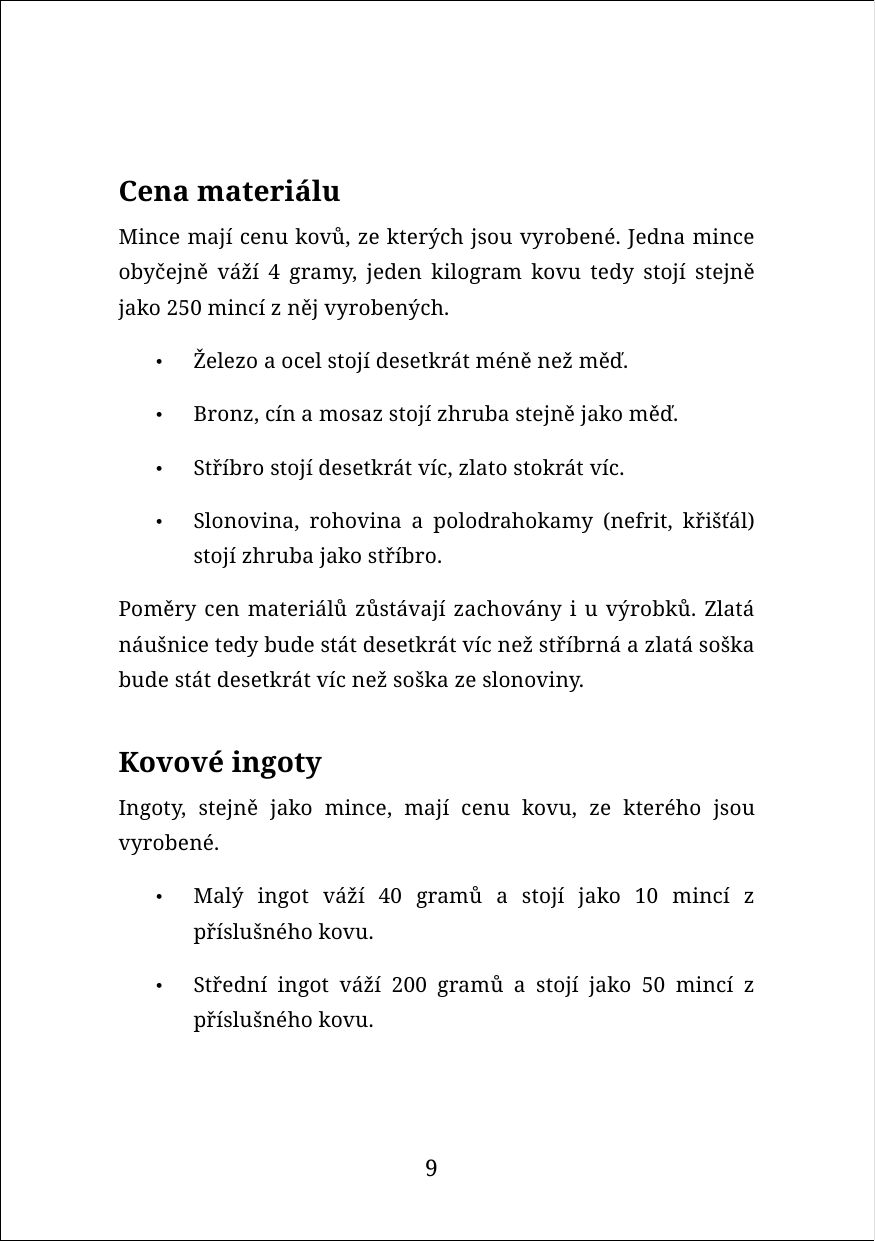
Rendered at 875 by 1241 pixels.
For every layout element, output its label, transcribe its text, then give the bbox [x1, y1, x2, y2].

list Železo a ocel stojí desetkrát méně než měď. [156, 346, 756, 374]
text Mince mají cenu kovů, ze kterých jsou vyrobené. Jedna mince obyčejně váží 4 gramy, jeden kilogram kovu tedy stojí stejně jako 250 mincí z něj vyrobených. [118, 222, 756, 321]
text Ingoty, stejně jako mince, mají cenu kovu, ze kterého jsou vyrobené. [118, 793, 756, 857]
subtitle Cena materiálu [118, 172, 756, 210]
subtitle Kovové ingoty [118, 742, 756, 781]
list Střední ingot váží 200 gramů a stojí jako 50 mincí z příslušného kovu. [156, 970, 756, 1034]
list Bronz, cín a mosaz stojí zhruba stejně jako měď. [156, 399, 756, 428]
list Stříbro stojí desetkrát víc, zlato stokrát víc. [156, 453, 756, 481]
list Malý ingot váží 40 gramů a stojí jako 10 mincí z příslušného kovu. [156, 881, 756, 945]
text Poměry cen materiálů zůstávají zachovány i u výrobků. Zlatá náušnice tedy bude stát desetkrát víc než stříbrná a zlatá soška bude stát desetkrát víc než soška ze slonoviny. [118, 594, 756, 694]
list Slonovina, rohovina a polodrahokamy (nefrit, křišťál) stojí zhruba jako stříbro. [156, 506, 756, 570]
